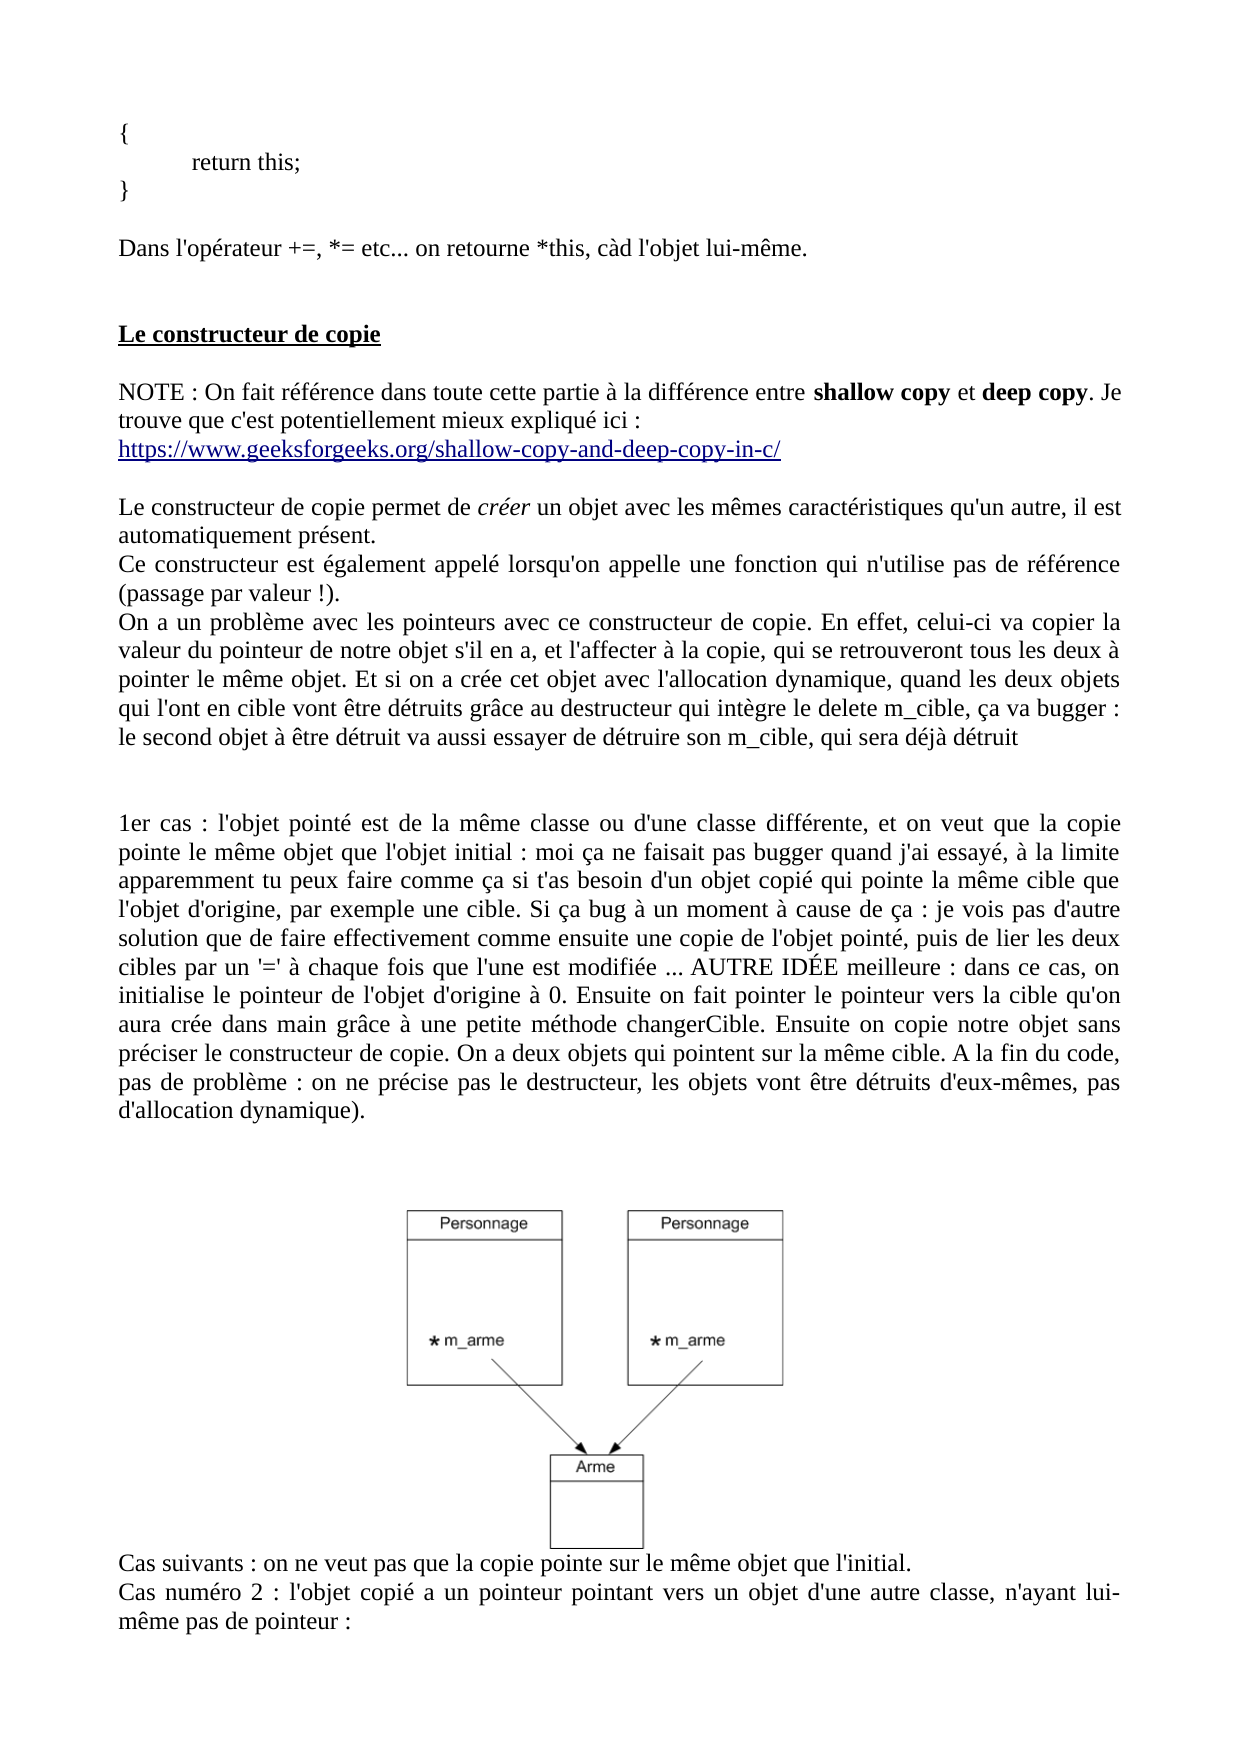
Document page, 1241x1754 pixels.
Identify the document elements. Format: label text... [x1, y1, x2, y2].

text { [118, 118, 1122, 147]
text Cas suivants : on ne veut pas que la copie pointe sur le même objet que l'initial. [118, 1182, 1122, 1577]
text Dans l'opérateur +=, *= etc... on retourne *this, càd l'objet lui-même. [118, 233, 1122, 262]
picture [406, 1210, 784, 1549]
text On a un problème avec les pointeurs avec ce constructeur de copie. En effet, celui-ci va copier la valeur du pointeur de notre objet s'il en a, et l'affecter à la copie, qui se retrouveront tous les deux à pointer le même objet. Et si on a crée cet objet avec l'allocation dynamique, quand les deux objets qui l'ont en cible vont être détruits grâce au destructeur qui intègre le delete m_cible, ça va bugger : le second objet à être détruit va aussi essayer de détruire son m_cible, qui sera déjà détruit [118, 607, 1122, 751]
text Le constructeur de copie [118, 319, 1122, 348]
text Cas numéro 2 : l'objet copié a un pointeur pointant vers un objet d'une autre classe, n'ayant lui-même pas de pointeur : [118, 1577, 1122, 1634]
text Ce constructeur est également appelé lorsqu'on appelle une fonction qui n'utilise pas de référence (passage par valeur !). [118, 549, 1122, 607]
text 1er cas : l'objet pointé est de la même classe ou d'une classe différente, et on veut que la copie pointe le même objet que l'objet initial : moi ça ne faisait pas bugger quand j'ai essayé, à la limite apparemment tu peux faire comme ça si t'as besoin d'un objet copié qui pointe la même cible que l'objet d'origine, par exemple une cible. Si ça bug à un moment à cause de ça : je vois pas d'autre solution que de faire effectivement comme ensuite une copie de l'objet pointé, puis de lier les deux cibles par un '=' à chaque fois que l'une est modifiée ... AUTRE IDÉE meilleure : dans ce cas, on initialise le pointeur de l'objet d'origine à 0. Ensuite on fait pointer le pointeur vers la cible qu'on aura crée dans main grâce à une petite méthode changerCible. Ensuite on copie notre objet sans préciser le constructeur de copie. On a deux objets qui pointent sur la même cible. A la fin du code, pas de problème : on ne précise pas le destructeur, les objets vont être détruits d'eux-mêmes, pas d'allocation dynamique). [118, 808, 1122, 1124]
text } [118, 176, 1122, 204]
text NOTE : On fait référence dans toute cette partie à la différence entre shallow copy et deep copy. Je trouve que c'est potentiellement mieux expliqué ici : [118, 377, 1122, 434]
text Le constructeur de copie permet de créer un objet avec les mêmes caractéristiques qu'un autre, il est automatiquement présent. [118, 492, 1122, 549]
text https://www.geeksforgeeks.org/shallow-copy-and-deep-copy-in-c/ [118, 434, 1122, 463]
text return this; [118, 147, 1122, 176]
